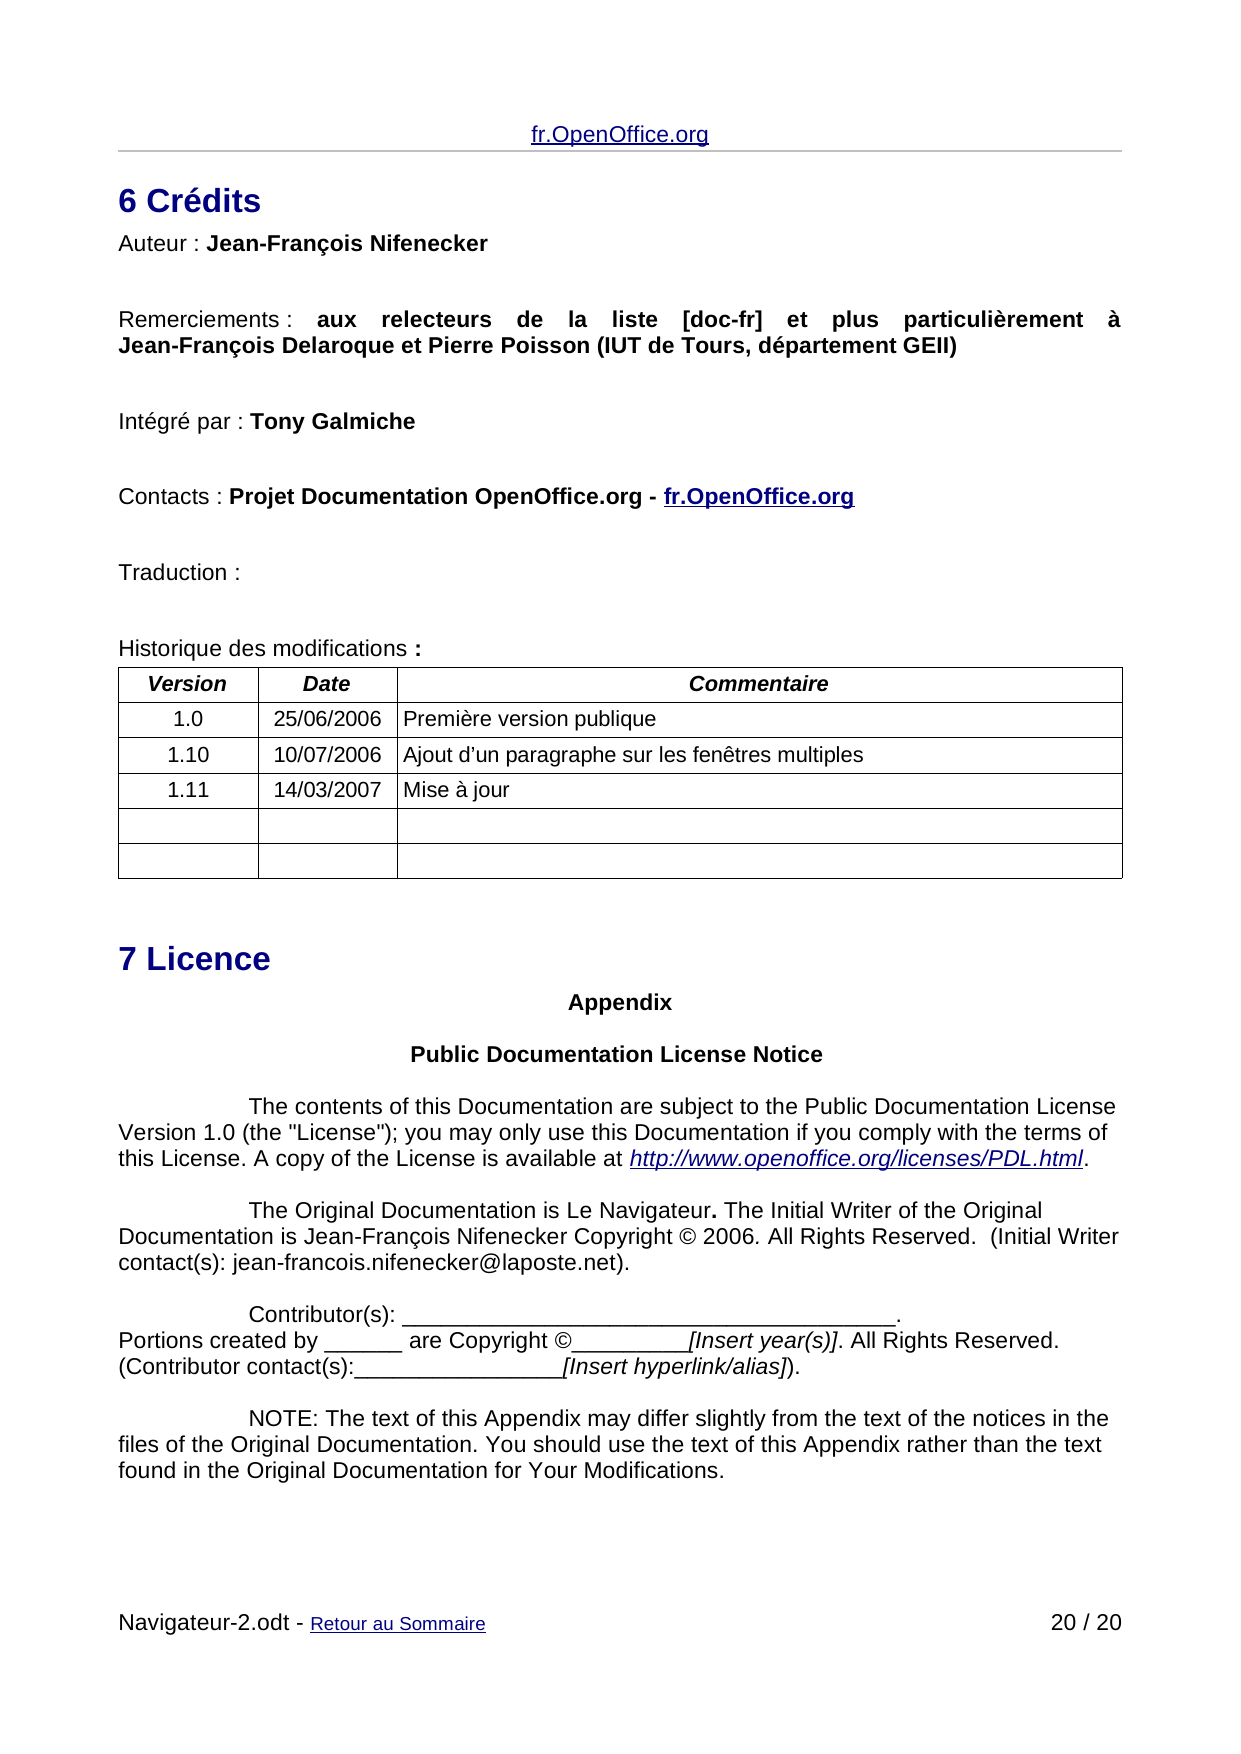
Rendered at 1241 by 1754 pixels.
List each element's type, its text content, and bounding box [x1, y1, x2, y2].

text Public Documentation License Notice [118, 1041, 1122, 1067]
text NOTE: The text of this Appendix may differ slightly from the text of the notices in the files of the Original Documentation. You should use the text of this Appendix rather than the text found in the Original Documentation for Your Modifications. [118, 1406, 1122, 1484]
text The Original Documentation is Le Navigateur. The Initial Writer of the Original Documentation is Jean-François Nifenecker Copyright © 2006. All Rights Reserved. (Initial Writer contact(s): jean-francois.nifenecker@laposte.net). [118, 1197, 1122, 1276]
subtitle Crédits [118, 182, 1122, 219]
table_header Date [259, 668, 397, 702]
table_cell 10/07/2006 [259, 738, 397, 773]
table_header Commentaire [398, 668, 1122, 702]
text Auteur : Jean-François Nifenecker [118, 231, 1122, 257]
table_cell [119, 844, 258, 878]
text Traduction : [118, 559, 1122, 585]
text Contacts : Projet Documentation OpenOffice.org - fr.OpenOffice.org [118, 484, 1122, 510]
table_header Version [119, 668, 258, 702]
table_cell [398, 809, 1122, 843]
table_cell 1.0 [119, 703, 258, 737]
table_cell [398, 844, 1122, 878]
text Remerciements : aux relecteurs de la liste [doc-fr] et plus particulièrement à Jean‑François Delaroque et Pierre Poisson (IUT de Tours, département GEII) [118, 306, 1122, 358]
text Appendix [118, 989, 1122, 1015]
table_cell [259, 809, 397, 843]
text Historique des modifications : [118, 635, 1122, 661]
text The contents of this Documentation are subject to the Public Documentation License Version 1.0 (the "License"); you may only use this Documentation if you comply with the terms of this License. A copy of the License is available at http://www.openoffice.org/licenses/PDL.html. [118, 1093, 1122, 1171]
subtitle Licence [118, 940, 1122, 977]
text Intégré par : Tony Galmiche [118, 408, 1122, 434]
table_cell [259, 844, 397, 878]
table_cell 14/03/2007 [259, 774, 397, 808]
table_cell Première version publique [398, 703, 1122, 737]
table_cell [119, 809, 258, 843]
table_cell Mise à jour [398, 774, 1122, 808]
text Portions created by ______ are Copyright ©_________[Insert year(s)]. All Rights Reserved. (Contributor contact(s):________________[Insert hyperlink/alias]). [118, 1328, 1122, 1380]
table_cell Ajout d’un paragraphe sur les fenêtres multiples [398, 738, 1122, 773]
text Contributor(s): ______________________________________. [118, 1302, 1122, 1328]
table_cell 1.11 [119, 774, 258, 808]
table_cell 1.10 [119, 738, 258, 773]
table_cell 25/06/2006 [259, 703, 397, 737]
